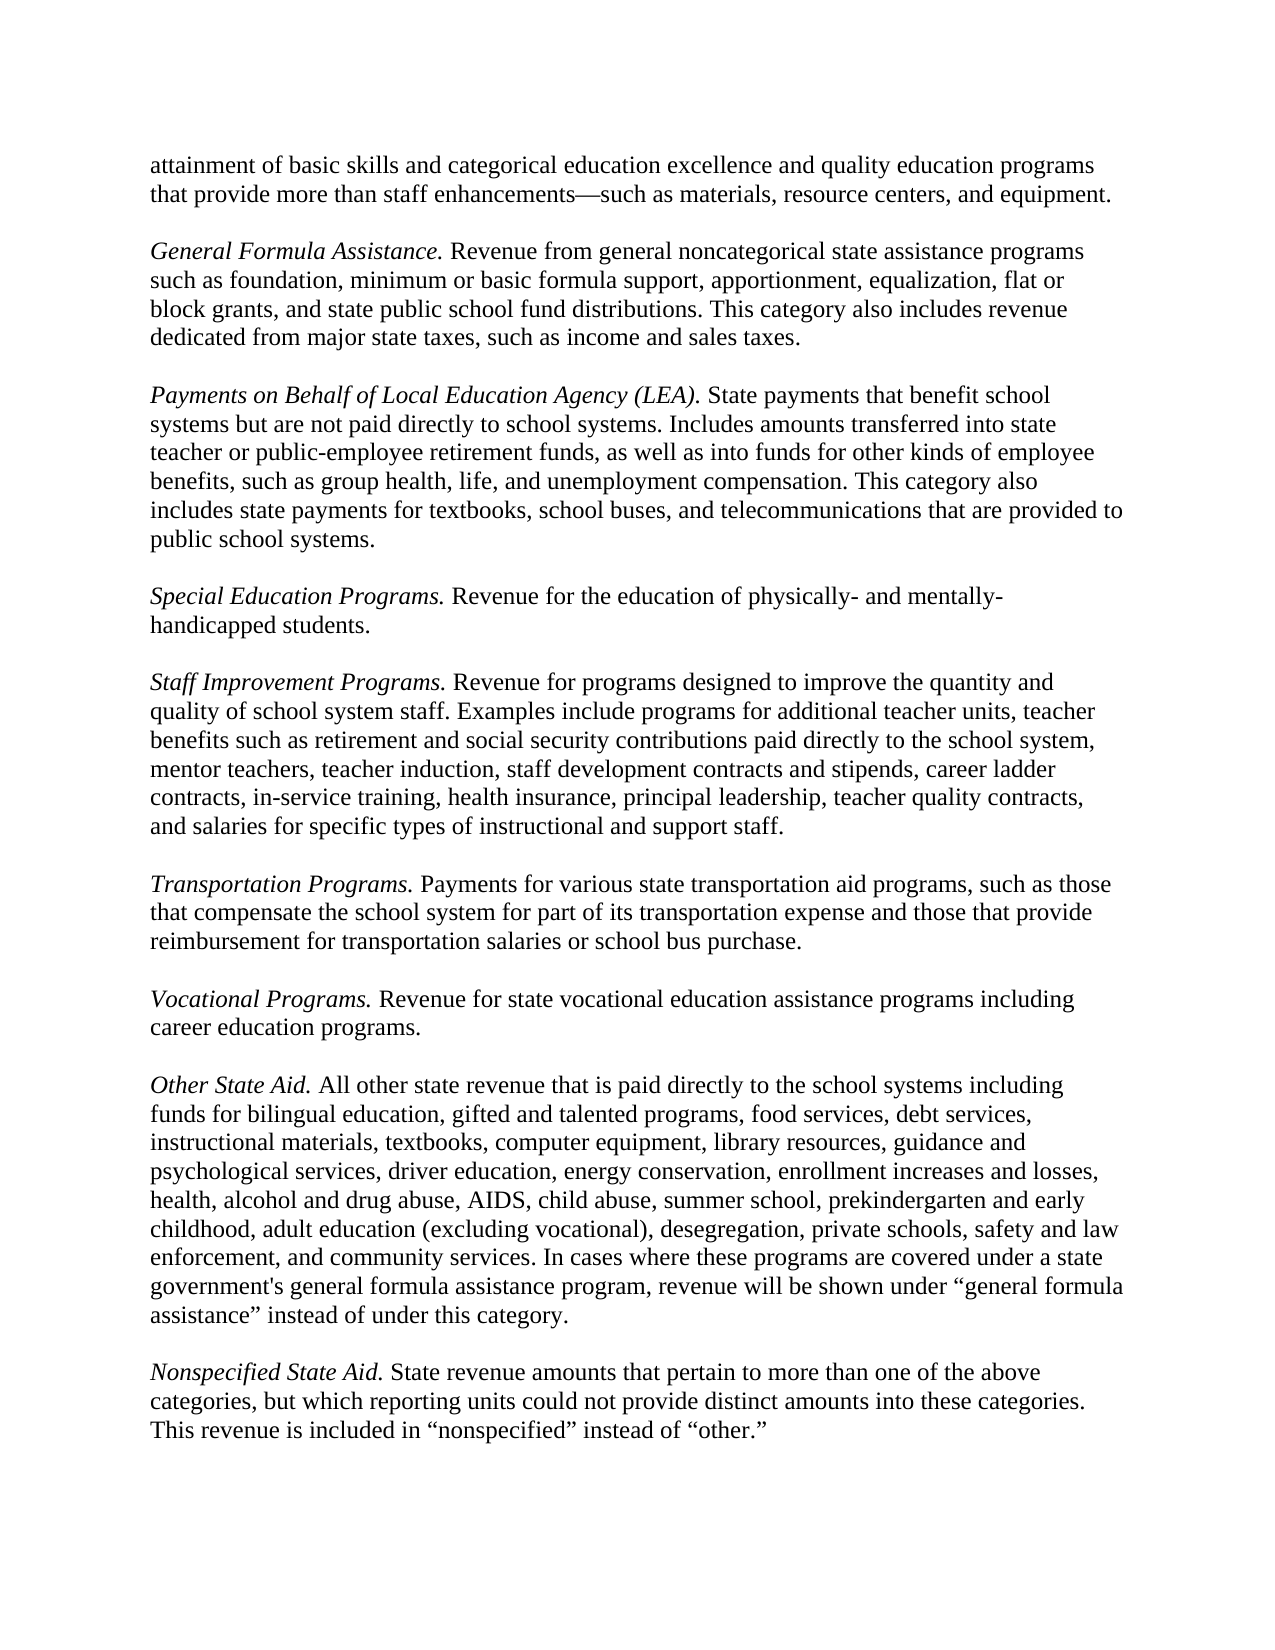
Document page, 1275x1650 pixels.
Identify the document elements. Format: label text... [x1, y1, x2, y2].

text Other State Aid. All other state revenue that is paid directly to the school systems including funds for bilingual education, gifted and talented programs, food services, debt services, instructional materials, textbooks, computer equipment, library resources, guidance and psychological services, driver education, energy conservation, enrollment increases and losses, health, alcohol and drug abuse, AIDS, child abuse, summer school, prekindergarten and early childhood, adult education (excluding vocational), desegregation, private schools, safety and law enforcement, and community services. In cases where these programs are covered under a state government's general formula assistance program, revenue will be shown under “general formula assistance” instead of under this category. [150, 1070, 1125, 1329]
text Nonspecified State Aid. State revenue amounts that pertain to more than one of the above categories, but which reporting units could not provide distinct amounts into these categories. This revenue is included in “nonspecified” instead of “other.” [150, 1357, 1125, 1444]
text Transportation Programs. Payments for various state transportation aid programs, such as those that compensate the school system for part of its transportation expense and those that provide reimbursement for transportation salaries or school bus purchase. [150, 869, 1125, 955]
text attainment of basic skills and categorical education excellence and quality education programs that provide more than staff enhancements—such as materials, resource centers, and equipment. [150, 150, 1125, 207]
text Vocational Programs. Revenue for state vocational education assistance programs including career education programs. [150, 984, 1125, 1041]
text Special Education Programs. Revenue for the education of physically- and mentally-handicapped students. [150, 581, 1125, 639]
text Staff Improvement Programs. Revenue for programs designed to improve the quantity and quality of school system staff. Examples include programs for additional teacher units, teacher benefits such as retirement and social security contributions paid directly to the school system, mentor teachers, teacher induction, staff development contracts and stipends, career ladder contracts, in-service training, health insurance, principal leadership, teacher quality contracts, and salaries for specific types of instructional and support staff. [150, 667, 1125, 840]
text Payments on Behalf of Local Education Agency (LEA). State payments that benefit school systems but are not paid directly to school systems. Includes amounts transferred into state teacher or public-employee retirement funds, as well as into funds for other kinds of employee benefits, such as group health, life, and unemployment compensation. This category also includes state payments for textbooks, school buses, and telecommunications that are provided to public school systems. [150, 380, 1125, 552]
text General Formula Assistance. Revenue from general noncategorical state assistance programs such as foundation, minimum or basic formula support, apportionment, equalization, flat or block grants, and state public school fund distributions. This category also includes revenue dedicated from major state taxes, such as income and sales taxes. [150, 236, 1125, 351]
